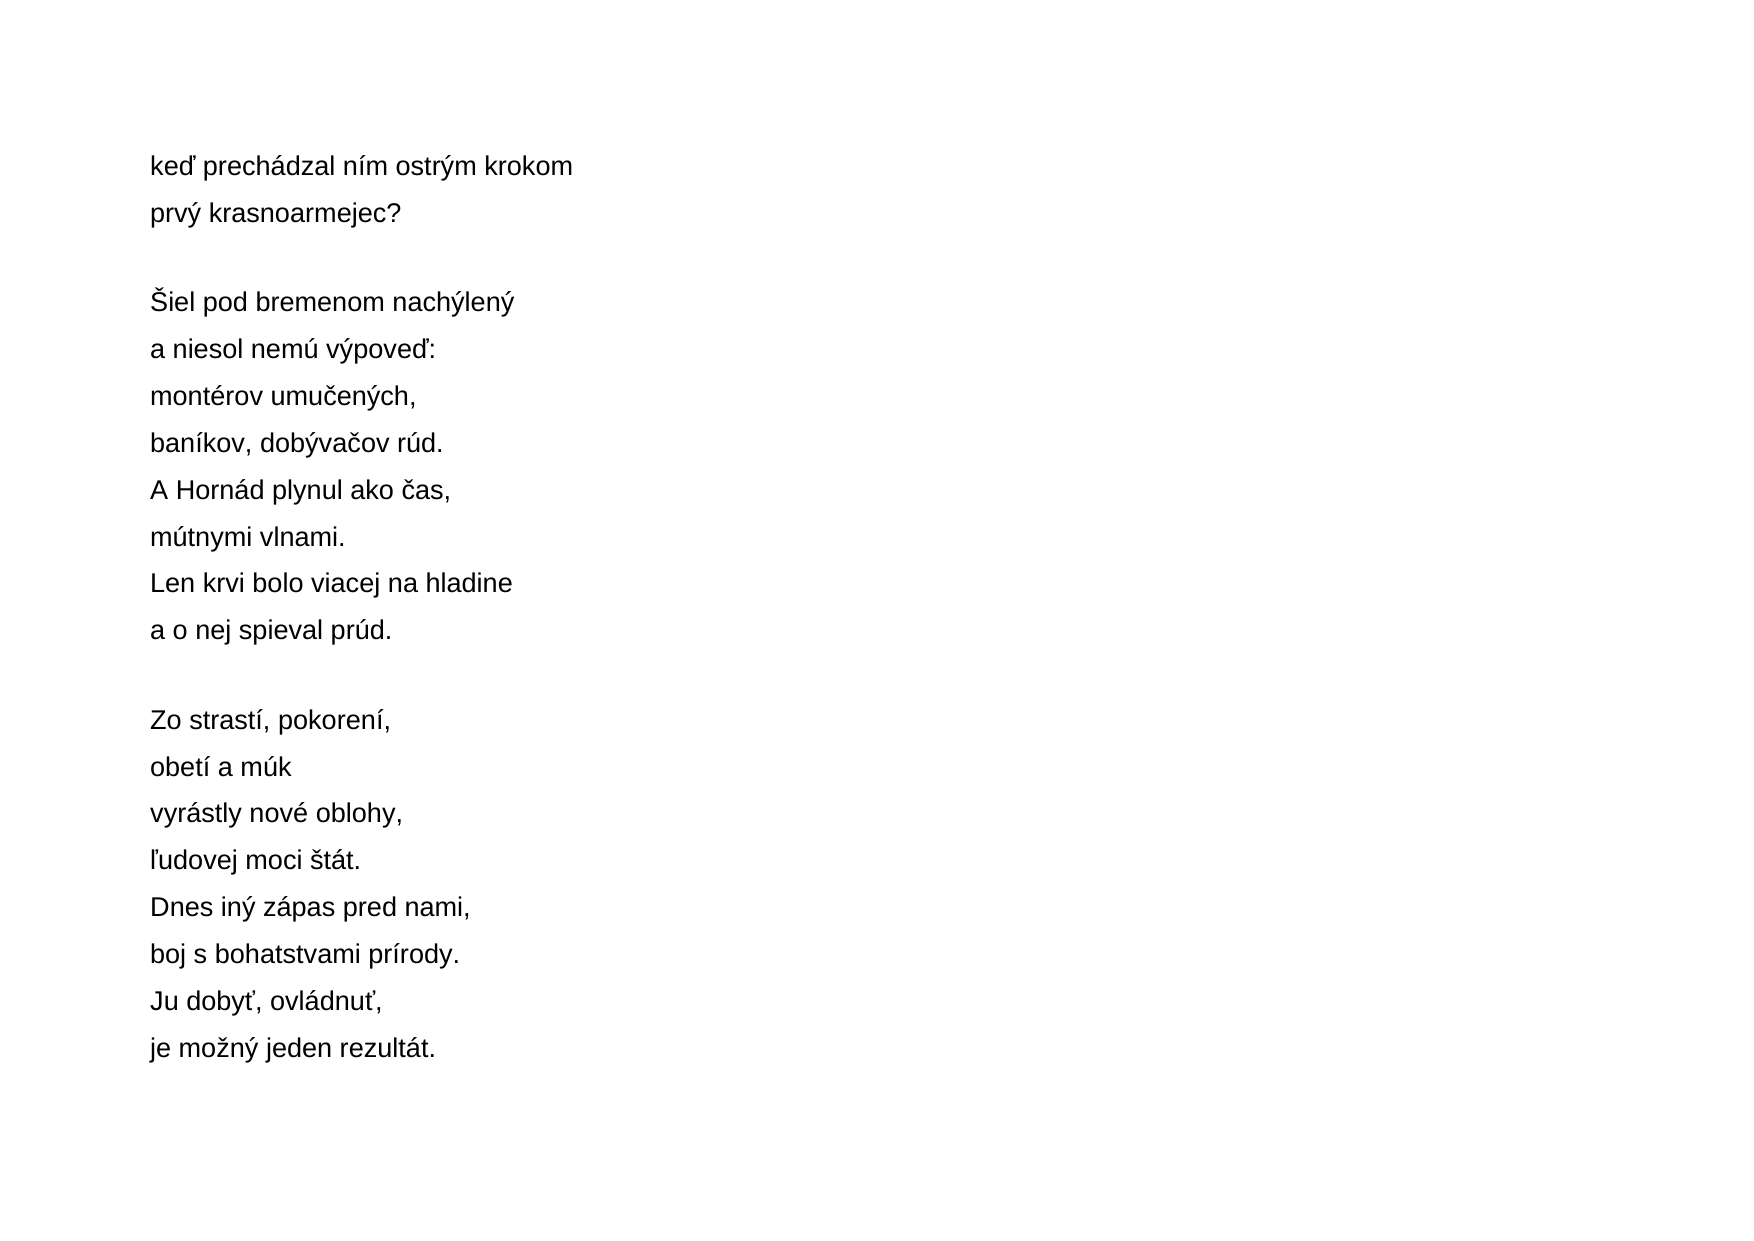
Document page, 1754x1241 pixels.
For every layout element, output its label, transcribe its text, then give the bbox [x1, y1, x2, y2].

text Šiel pod bremenom nachýlený [150, 286, 1243, 317]
text baníkov, dobývačov rúd. [150, 427, 1243, 458]
text a niesol nemú výpoveď: [150, 333, 1243, 364]
text A Hornád plynul ako čas, [150, 474, 1243, 505]
text je možný jeden rezultát. [150, 1032, 1243, 1063]
text Ju dobyť, ovládnuť, [150, 985, 1243, 1016]
text mútnymi vlnami. [150, 521, 1243, 552]
text Len krvi bolo viacej na hladine [150, 567, 1243, 599]
text Zo strastí, pokorení, [150, 704, 1243, 735]
text ľudovej moci štát. [150, 844, 1243, 876]
text a o nej spieval prúd. [150, 614, 1243, 646]
text vyrástly nové oblohy, [150, 797, 1243, 829]
text prvý krasnoarmejec? [150, 197, 1243, 228]
text montérov umučených, [150, 380, 1243, 411]
text boj s bohatstvami prírody. [150, 938, 1243, 969]
text Dnes iný zápas pred nami, [150, 891, 1243, 922]
text keď prechádzal ním ostrým krokom [150, 150, 1243, 181]
text obetí a múk [150, 751, 1243, 782]
